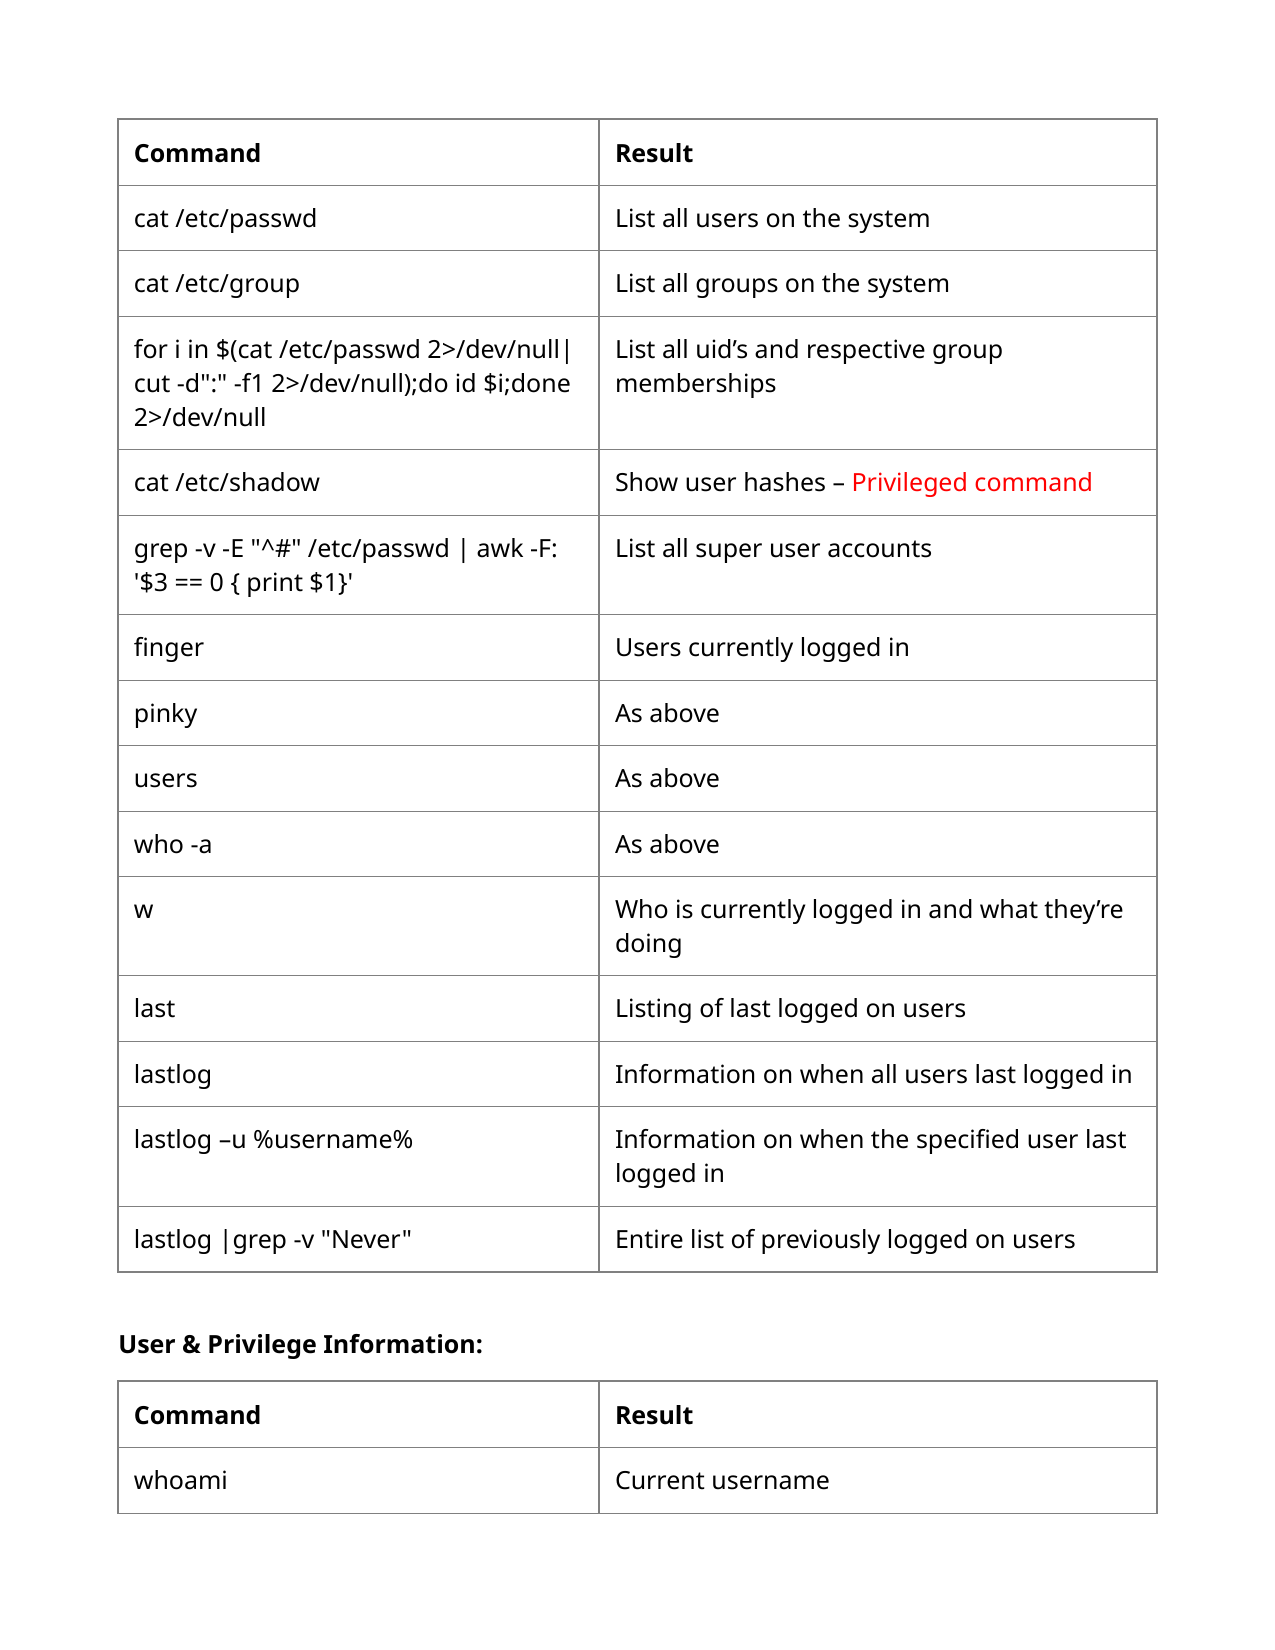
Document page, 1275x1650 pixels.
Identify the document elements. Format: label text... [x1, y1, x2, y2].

table_cell last [119, 976, 598, 1041]
table_cell lastlog –u %username% [119, 1107, 598, 1206]
table_header Result [600, 1382, 1156, 1447]
table_cell Entire list of previously logged on users [600, 1207, 1156, 1271]
table_header Command [119, 1382, 598, 1447]
table_cell As above [600, 681, 1156, 745]
table_cell who -a [119, 812, 598, 876]
table_cell grep -v -E "^#" /etc/passwd | awk -F: '$3 == 0 { print $1}' [119, 516, 598, 614]
table_cell List all super user accounts [600, 516, 1156, 614]
table_cell Current username [600, 1448, 1156, 1512]
table_cell users [119, 746, 598, 811]
table_cell Information on when the specified user last logged in [600, 1107, 1156, 1206]
table_cell w [119, 877, 598, 975]
table_cell As above [600, 746, 1156, 811]
table_cell Who is currently logged in and what they’re doing [600, 877, 1156, 975]
table_cell cat /etc/passwd [119, 186, 598, 250]
table_header Command [119, 120, 598, 185]
table_cell finger [119, 615, 598, 680]
table_cell for i in $(cat /etc/passwd 2>/dev/null| cut -d":" -f1 2>/dev/null);do id $i;done 2>/dev/null [119, 317, 598, 449]
table_cell whoami [119, 1448, 598, 1512]
table_cell Show user hashes – Privileged command [600, 450, 1156, 515]
text User & Privilege Information: [118, 1326, 1157, 1361]
table_cell cat /etc/shadow [119, 450, 598, 515]
table_cell cat /etc/group [119, 251, 598, 316]
table_header Result [600, 120, 1156, 185]
table_cell Listing of last logged on users [600, 976, 1156, 1041]
table_cell lastlog [119, 1042, 598, 1106]
table_cell pinky [119, 681, 598, 745]
table_cell List all users on the system [600, 186, 1156, 250]
table_cell List all uid’s and respective group memberships [600, 317, 1156, 449]
table_cell Information on when all users last logged in [600, 1042, 1156, 1106]
table_cell lastlog |grep -v "Never" [119, 1207, 598, 1271]
table_cell List all groups on the system [600, 251, 1156, 316]
table_cell Users currently logged in [600, 615, 1156, 680]
table_cell As above [600, 812, 1156, 876]
